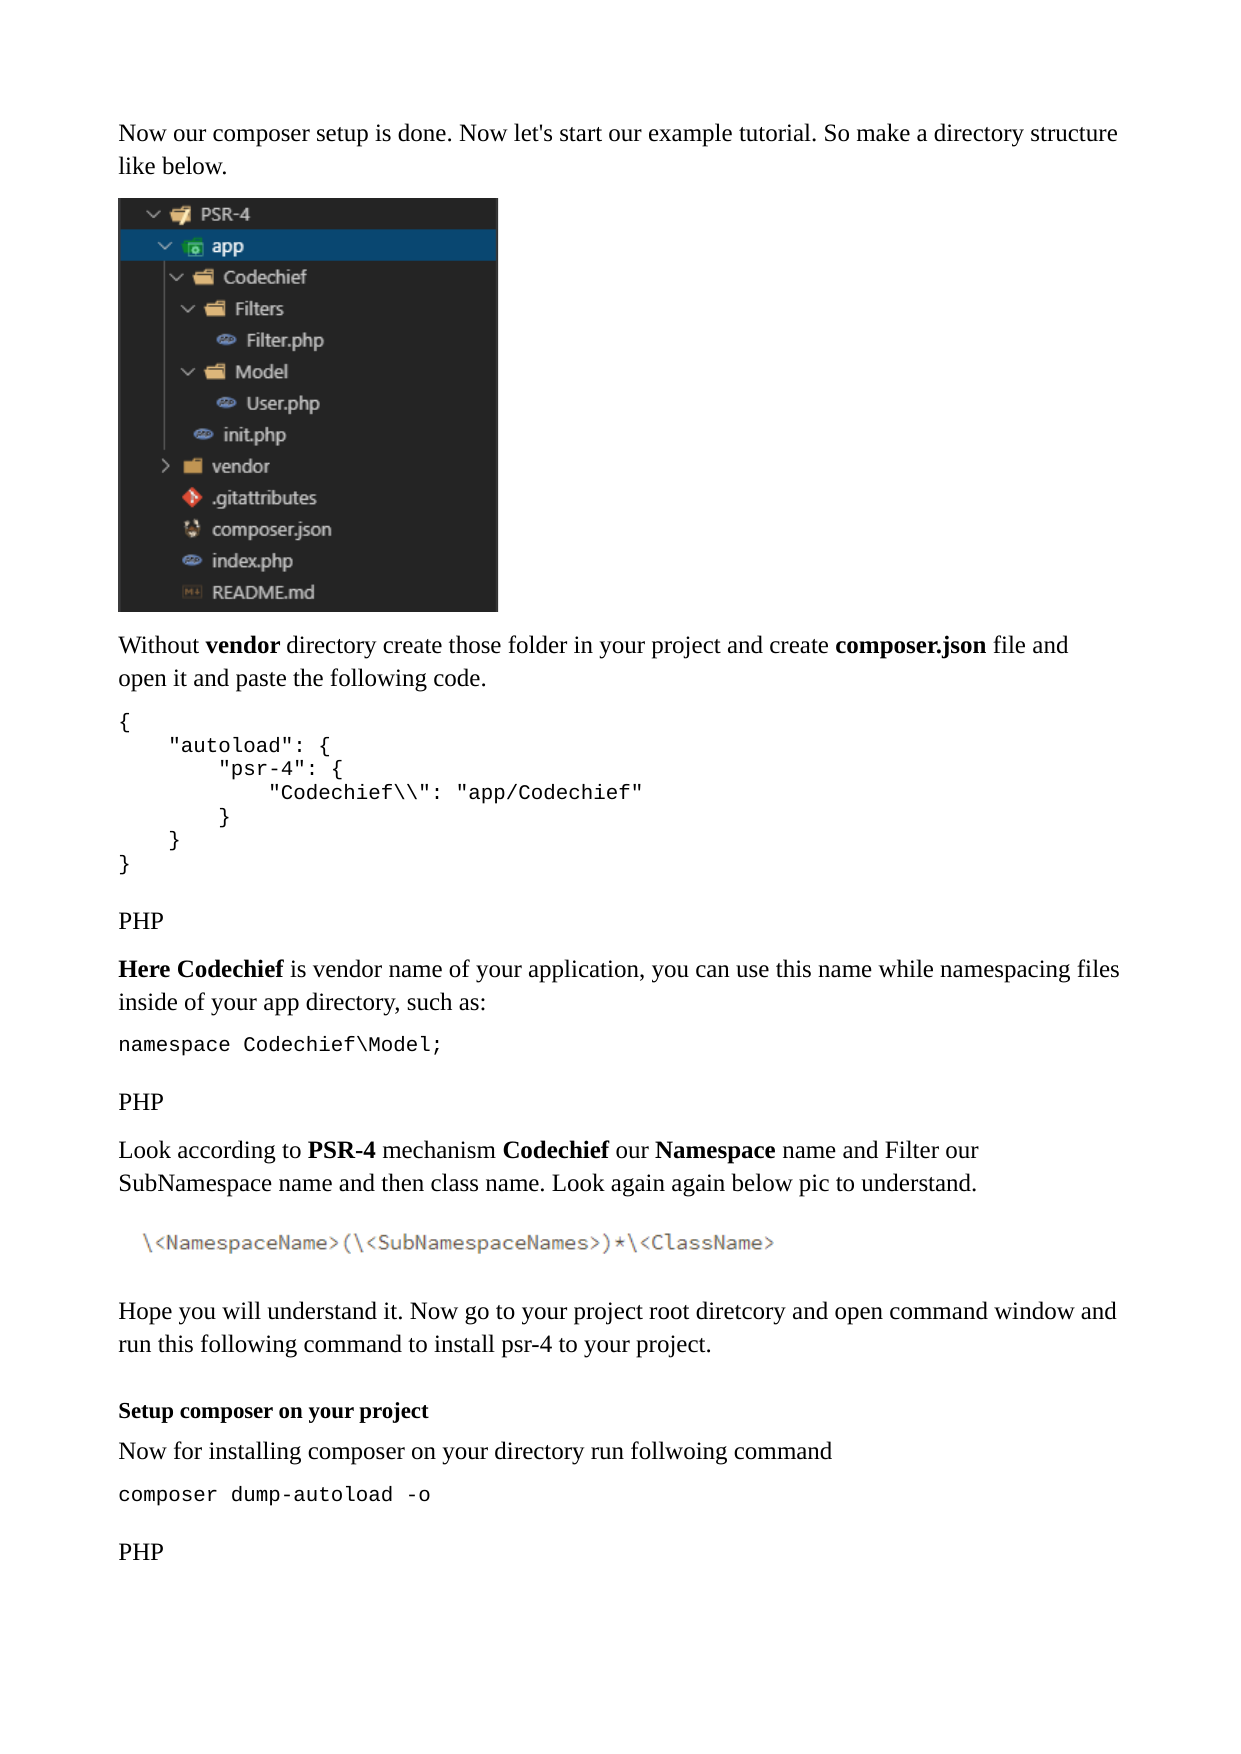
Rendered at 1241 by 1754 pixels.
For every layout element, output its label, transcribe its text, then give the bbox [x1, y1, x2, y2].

text Here Codechief is vendor name of your application, you can use this name while namespacing files inside of your app directory, such as: [118, 954, 1122, 1015]
text PHP [118, 906, 1122, 935]
text } [118, 806, 1122, 829]
picture [118, 1215, 814, 1277]
text PHP [118, 1087, 1122, 1116]
text Without vendor directory create those folder in your project and create composer.json file and open it and paste the following code. [118, 630, 1122, 692]
text Look according to PSR-4 mechanism Codechief our Namespace name and Filter our SubNamespace name and then class name. Look again again below pic to understand. [118, 1135, 1122, 1197]
text Now our composer setup is done. Now let's start our example tutorial. So make a directory structure like below. [118, 118, 1122, 180]
text composer dump-autoload -o [118, 1484, 1122, 1507]
text Hope you will understand it. Now go to your project root diretcory and open command window and run this following command to install psr-4 to your project. [118, 1296, 1122, 1358]
text { [118, 711, 1122, 735]
text PHP [118, 1537, 1122, 1566]
text namespace Codechief\Model; [118, 1034, 1122, 1058]
text Now for installing composer on your directory run follwoing command [118, 1436, 1122, 1465]
text } [118, 829, 1122, 853]
text "autoload": { [118, 735, 1122, 758]
text } [118, 853, 1122, 877]
text "Codechief\\": "app/Codechief" [118, 782, 1122, 806]
subtitle Setup composer on your project [118, 1397, 1122, 1424]
picture [118, 198, 499, 612]
text "psr-4": { [118, 758, 1122, 782]
